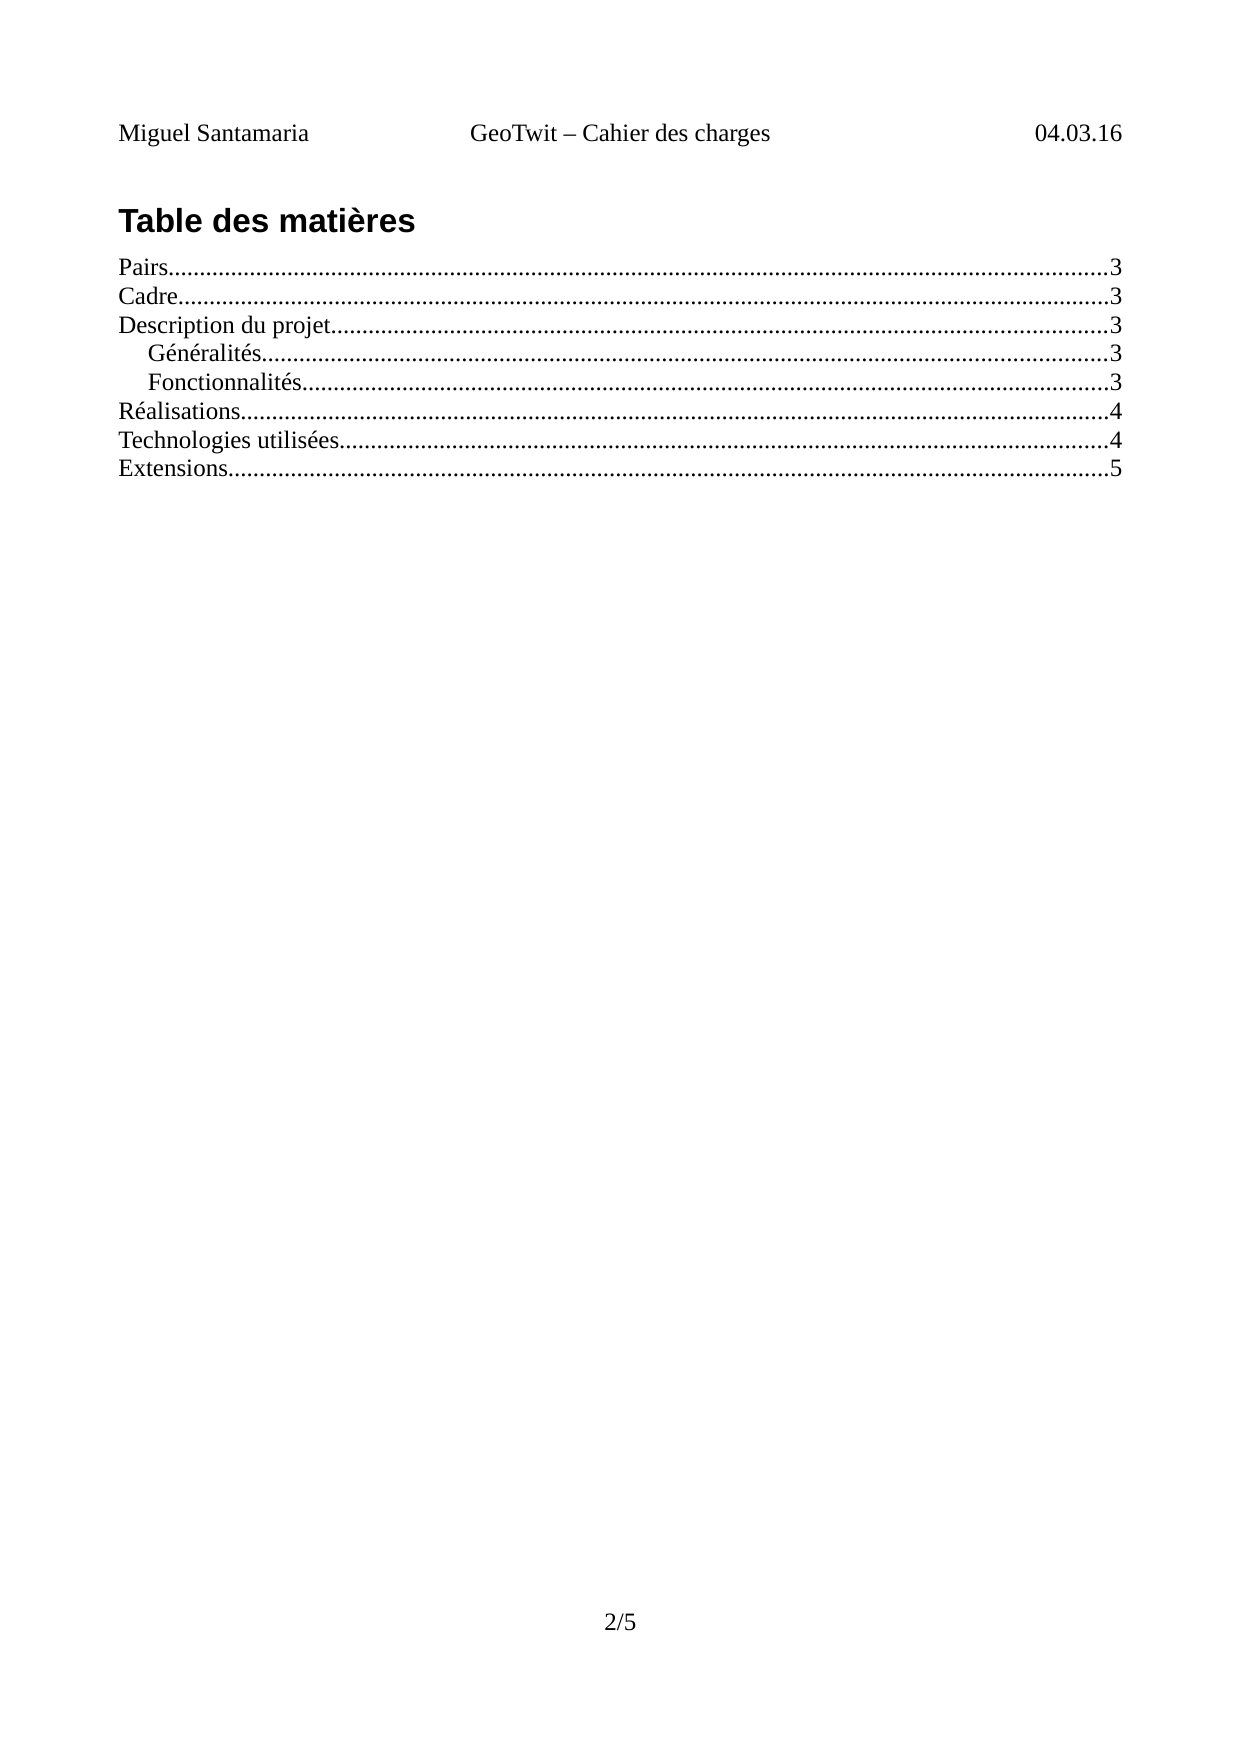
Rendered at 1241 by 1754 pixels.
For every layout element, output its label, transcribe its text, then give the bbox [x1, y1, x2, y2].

text Extensions 5 [118, 453, 1122, 482]
text Description du projet 3 [118, 310, 1122, 338]
text Généralités 3 [148, 338, 1122, 367]
text Pairs 3 [118, 252, 1122, 281]
text Fonctionnalités 3 [148, 367, 1122, 396]
text Technologies utilisées 4 [118, 425, 1122, 453]
text Réalisations 4 [118, 396, 1122, 425]
text Cadre 3 [118, 281, 1122, 310]
subtitle Table des matières [118, 201, 1122, 240]
